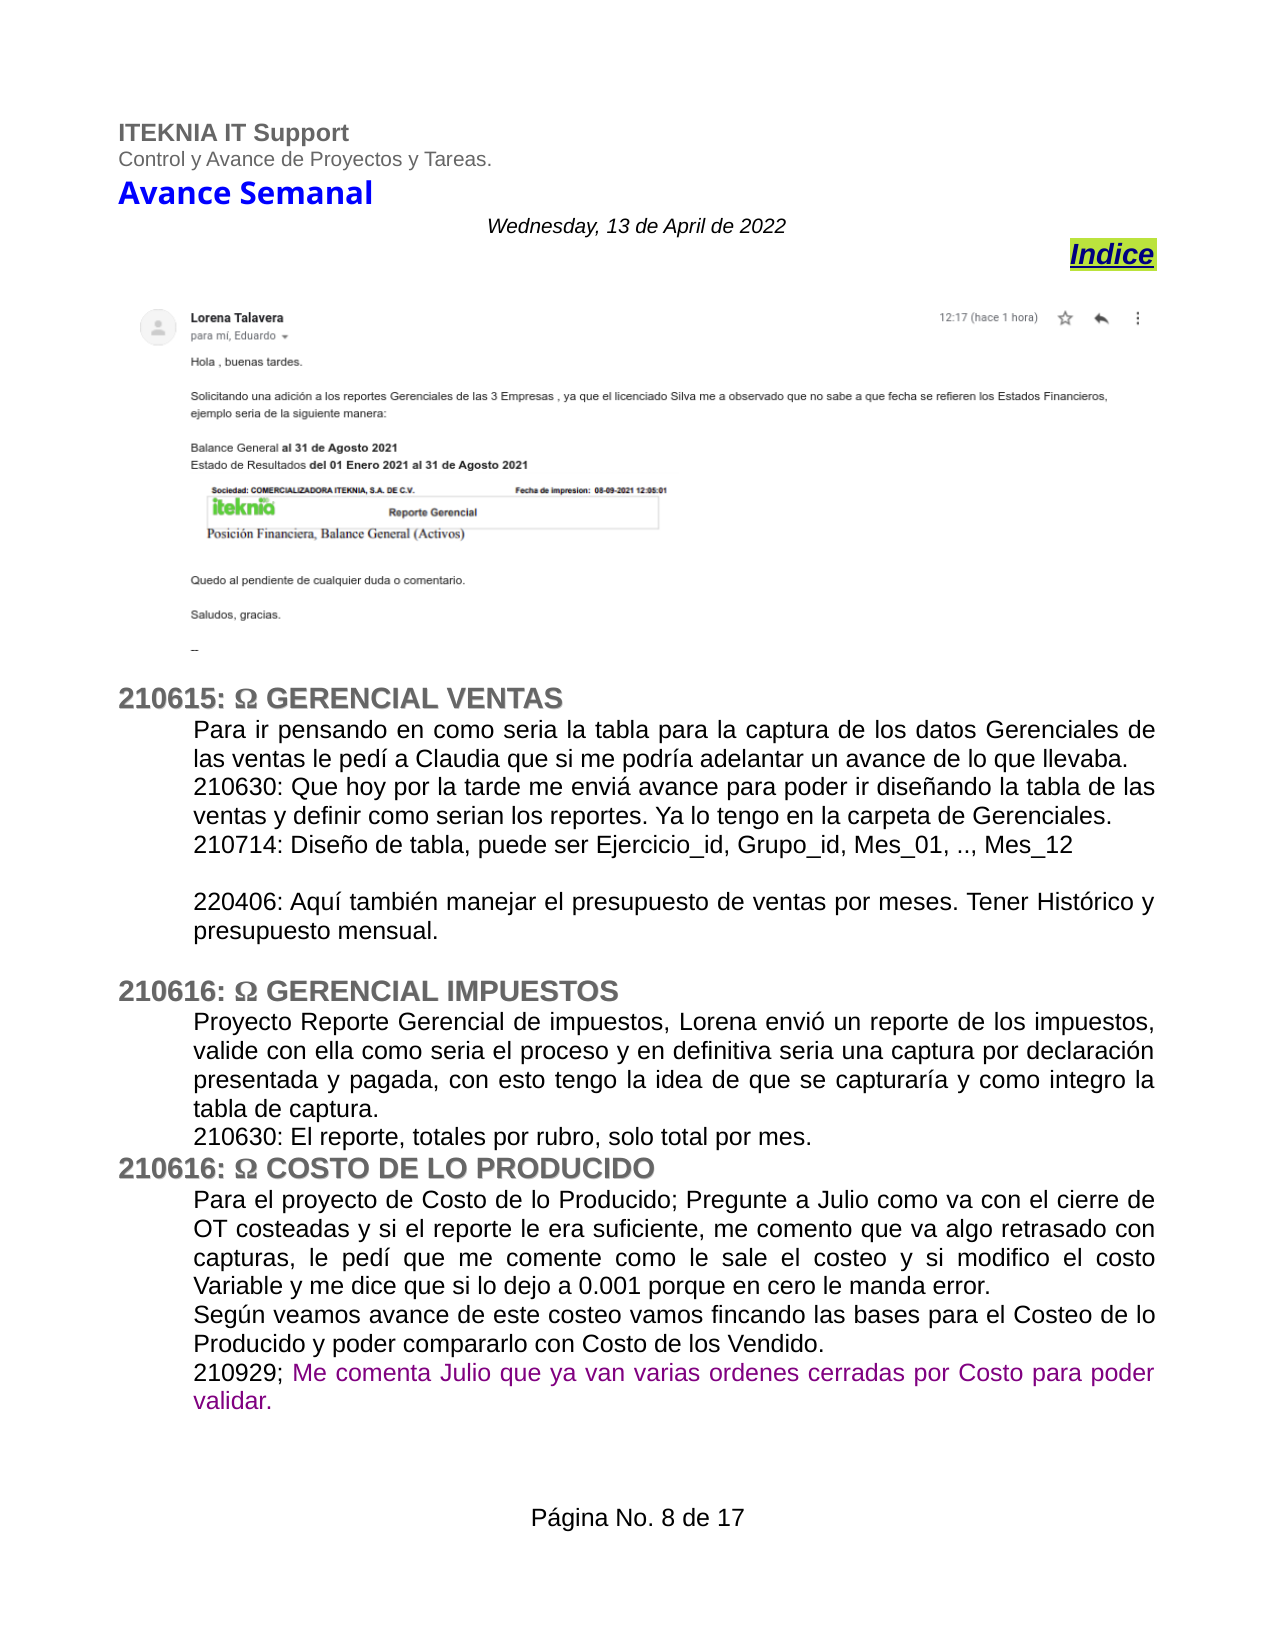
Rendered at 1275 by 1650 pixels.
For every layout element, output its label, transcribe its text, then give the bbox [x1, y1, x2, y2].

text 210630: Que hoy por la tarde me enviá avance para poder ir diseñando la tabla de las ventas y definir como serian los reportes. Ya lo tengo en la carpeta de Gerenciales. [193, 772, 1157, 830]
text Según veamos avance de este costeo vamos fincando las bases para el Costeo de lo Producido y poder compararlo con Costo de los Vendido. [193, 1300, 1157, 1357]
subtitle 210616: Ω COSTO DE LO PRODUCIDO [118, 1151, 1157, 1185]
text 210929; Me comenta Julio que ya van varias ordenes cerradas por Costo para poder validar. [193, 1357, 1157, 1415]
text Para el proyecto de Costo de lo Producido; Pregunte a Julio como va con el cierre de OT costeadas y si el reporte le era suficiente, me comento que va algo retrasado con capturas, le pedí que me comente como le sale el costeo y si modifico el costo Variable y me dice que si lo dejo a 0.001 porque en cero le manda error. [193, 1185, 1157, 1300]
picture [136, 300, 1139, 653]
text Para ir pensando en como seria la tabla para la captura de los datos Gerenciales de las ventas le pedí a Claudia que si me podría adelantar un avance de lo que llevaba. [193, 715, 1157, 772]
text 220406: Aquí también manejar el presupuesto de ventas por meses. Tener Histórico y presupuesto mensual. [193, 887, 1157, 945]
subtitle 210615: Ω GERENCIAL VENTAS [118, 681, 1157, 715]
text 210714: Diseño de tabla, puede ser Ejercicio_id, Grupo_id, Mes_01, .., Mes_12 [193, 830, 1157, 858]
text Proyecto Reporte Gerencial de impuestos, Lorena envió un reporte de los impuestos, valide con ella como seria el proceso y en definitiva seria una captura por declaración presentada y pagada, con esto tengo la idea de que se capturaría y como integro la tabla de captura. [193, 1007, 1157, 1122]
text 210630: El reporte, totales por rubro, solo total por mes. [193, 1122, 1157, 1151]
subtitle 210616: Ω GERENCIAL IMPUESTOS [118, 973, 1157, 1007]
